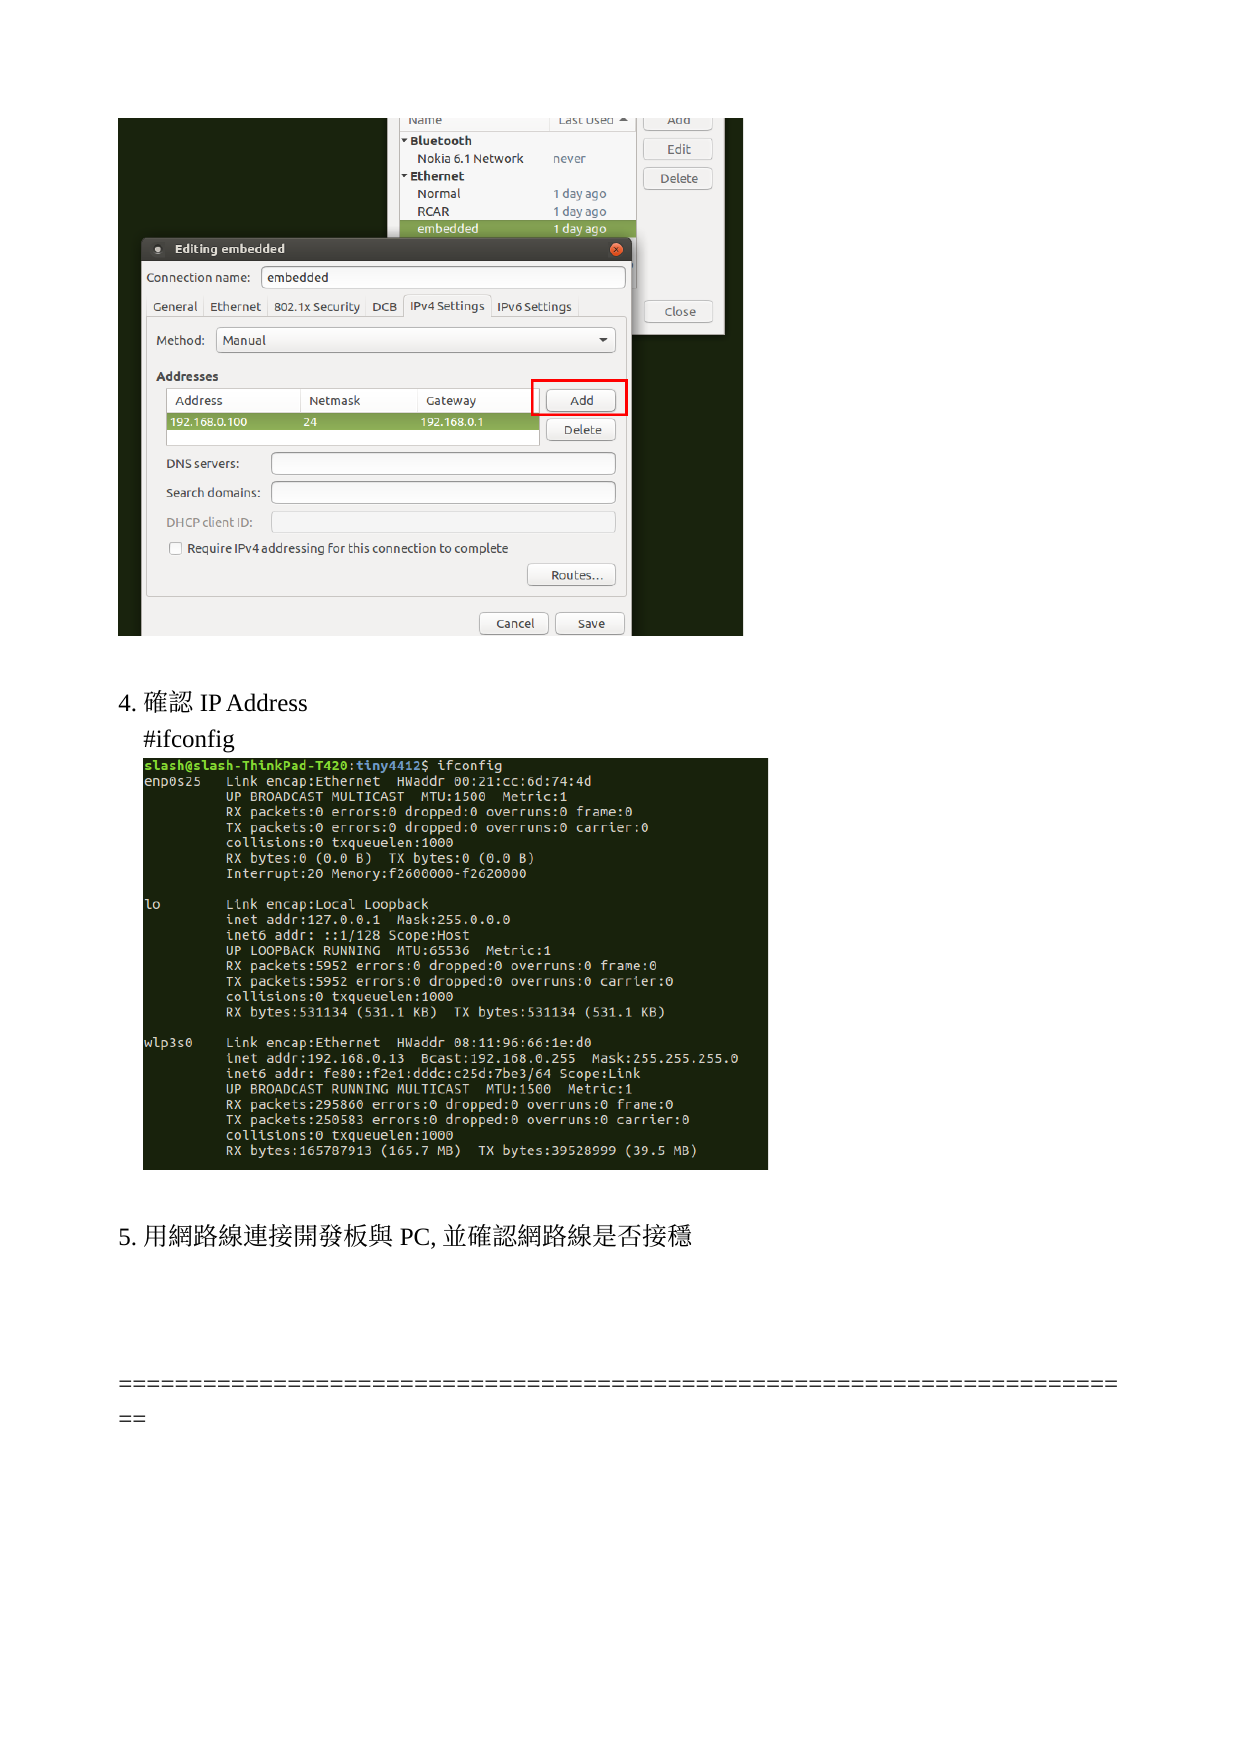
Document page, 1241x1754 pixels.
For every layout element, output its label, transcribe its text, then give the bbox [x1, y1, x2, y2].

picture [118, 118, 744, 636]
text 4. 確認 IP Address #ifconfig 5. 用網路線連接開發板與 PC, 並確認網路線是否接穩 [118, 118, 1122, 1252]
text ========================================================================= [118, 1335, 1122, 1433]
picture [143, 758, 769, 1170]
